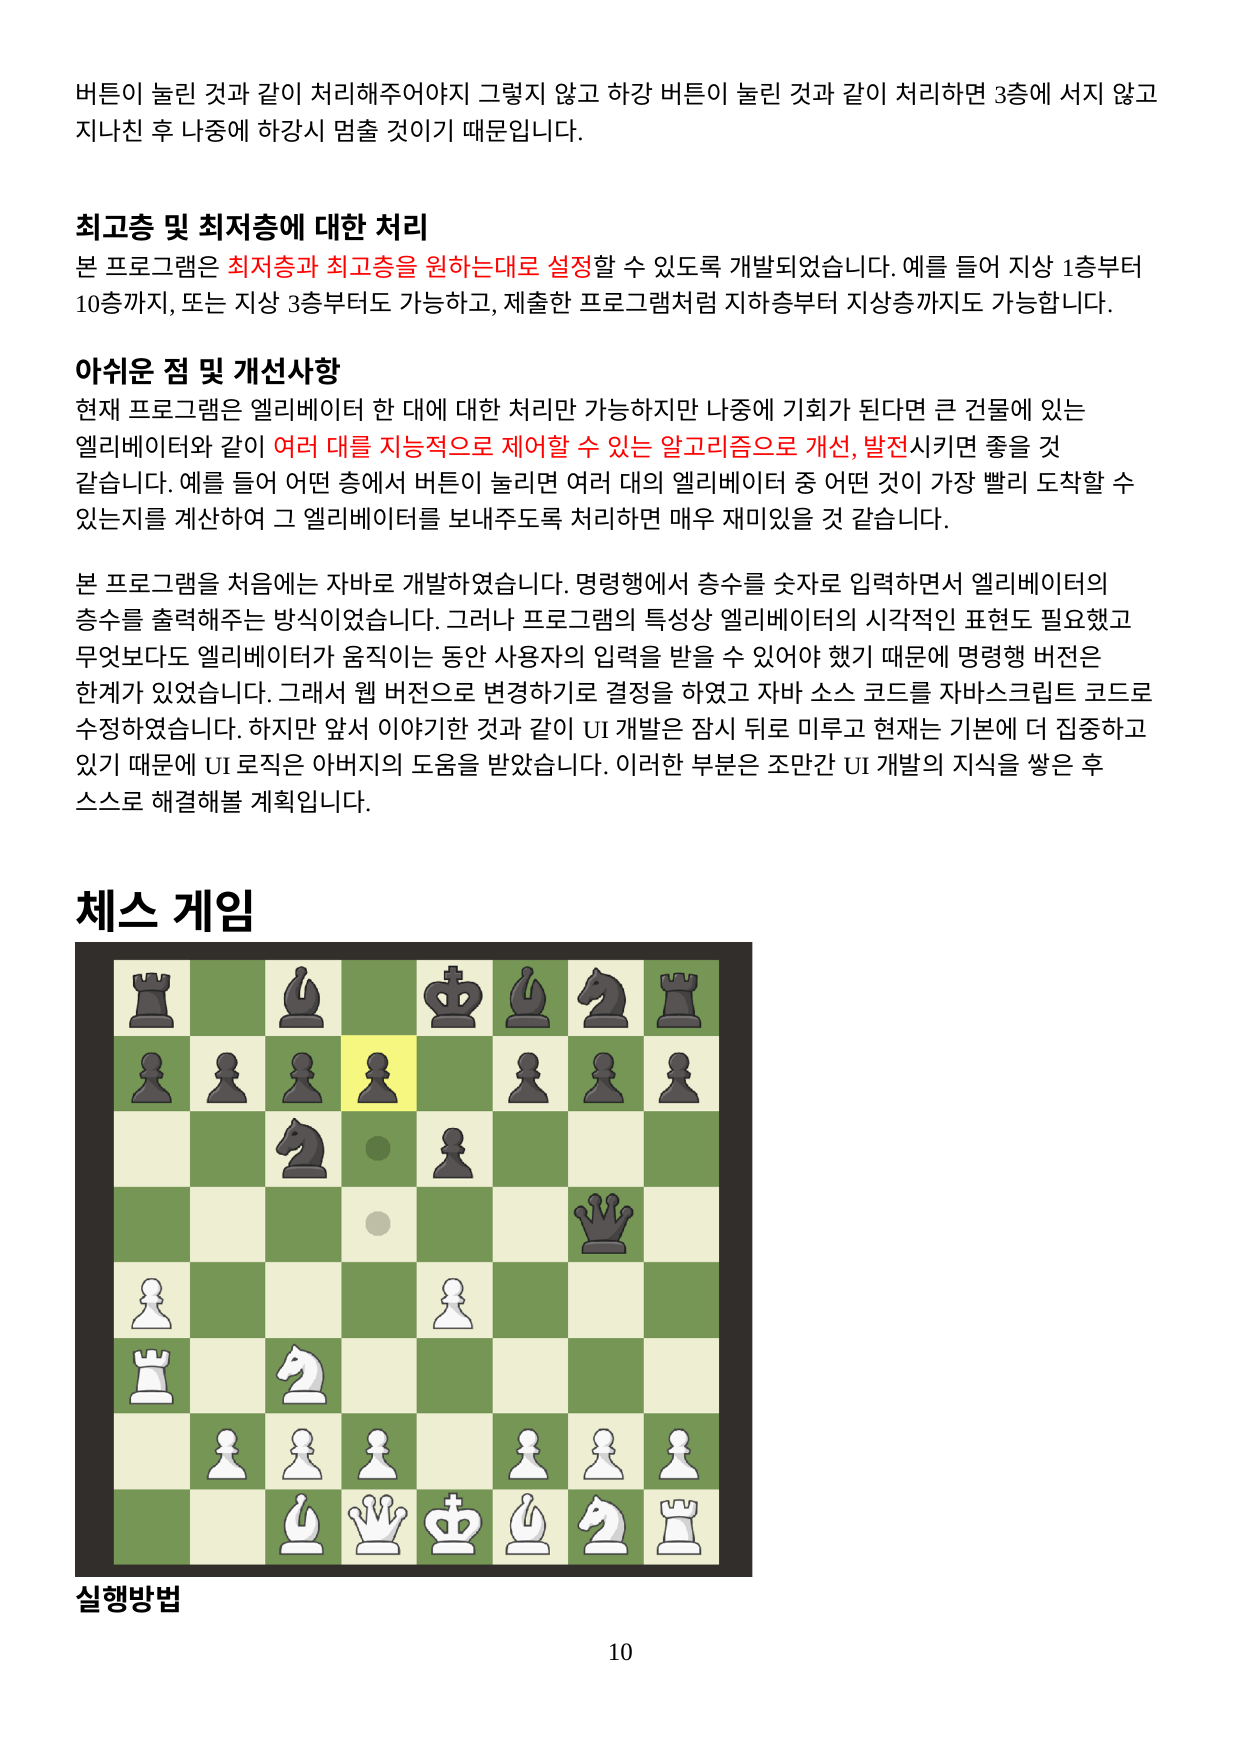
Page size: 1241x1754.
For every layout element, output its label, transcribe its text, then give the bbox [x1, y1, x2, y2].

text 최고층 및 최저층에 대한 처리 [75, 205, 1165, 247]
text 체스 게임 [75, 876, 1165, 942]
text 아쉬운 점 및 개선사항 [75, 348, 1165, 391]
text 현재 프로그램은 엘리베이터 한 대에 대한 처리만 가능하지만 나중에 기회가 된다면 큰 건물에 있는 엘리베이터와 같이 여러 대를 지능적으로 제어할 수 있는 알고리즘으로 개선, 발전시키면 좋을 것 같습니다. 예를 들어 어떤 층에서 버튼이 눌리면 여러 대의 엘리베이터 중 어떤 것이 가장 빨리 도착할 수 있는지를 계산하여 그 엘리베이터를 보내주도록 처리하면 매우 재미있을 것 같습니다. [75, 391, 1165, 536]
text 실행방법 [75, 1577, 1165, 1619]
text 본 프로그램을 처음에는 자바로 개발하였습니다. 명령행에서 층수를 숫자로 입력하면서 엘리베이터의 층수를 출력해주는 방식이었습니다. 그러나 프로그램의 특성상 엘리베이터의 시각적인 표현도 필요했고 무엇보다도 엘리베이터가 움직이는 동안 사용자의 입력을 받을 수 있어야 했기 때문에 명령행 버전은 한계가 있었습니다. 그래서 웹 버전으로 변경하기로 결정을 하였고 자바 소스 코드를 자바스크립트 코드로 수정하였습니다. 하지만 앞서 이야기한 것과 같이 UI 개발은 잠시 뒤로 미루고 현재는 기본에 더 집중하고 있기 때문에 UI 로직은 아버지의 도움을 받았습니다. 이러한 부분은 조만간 UI 개발의 지식을 쌓은 후 스스로 해결해볼 계획입니다. [75, 564, 1165, 818]
text 버튼이 눌린 것과 같이 처리해주어야지 그렇지 않고 하강 버튼이 눌린 것과 같이 처리하면 3층에 서지 않고 지나친 후 나중에 하강시 멈출 것이기 때문입니다. [75, 75, 1165, 147]
text 본 프로그램은 최저층과 최고층을 원하는대로 설정할 수 있도록 개발되었습니다. 예를 들어 지상 1층부터 10층까지, 또는 지상 3층부터도 가능하고, 제출한 프로그램처럼 지하층부터 지상층까지도 가능합니다. [75, 247, 1165, 320]
